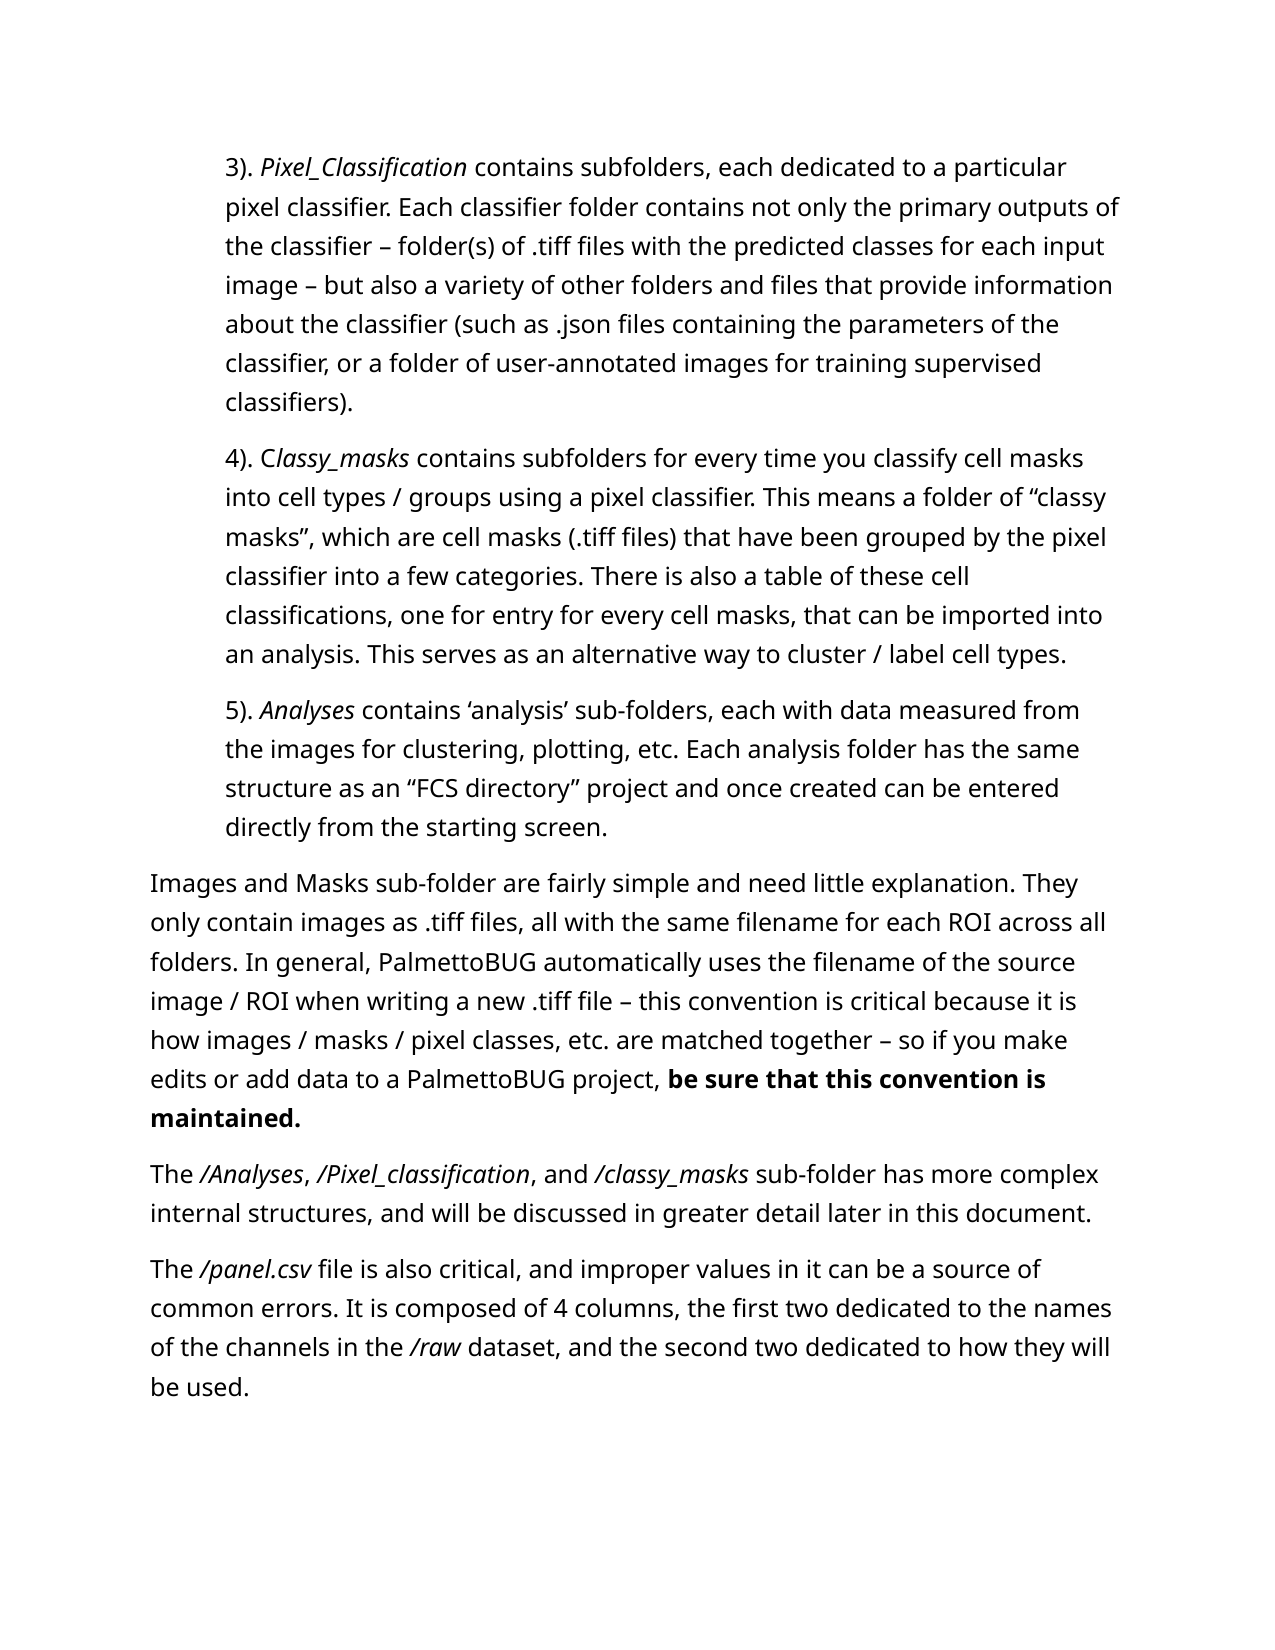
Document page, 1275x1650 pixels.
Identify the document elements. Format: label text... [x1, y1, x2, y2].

text The /panel.csv file is also critical, and improper values in it can be a source of common errors. It is composed of 4 columns, the first two dedicated to the names of the channels in the /raw dataset, and the second two dedicated to how they will be used. [150, 1252, 1125, 1403]
text 5). Analyses contains ‘analysis’ sub-folders, each with data measured from the images for clustering, plotting, etc. Each analysis folder has the same structure as an “FCS directory” project and once created can be entered directly from the starting screen. [225, 692, 1125, 844]
text 4). Classy_masks contains subfolders for every time you classify cell masks into cell types / groups using a pixel classifier. This means a folder of “classy masks”, which are cell masks (.tiff files) that have been grouped by the pixel classifier into a few categories. There is also a table of these cell classifications, one for entry for every cell masks, that can be imported into an analysis. This serves as an alternative way to cluster / label cell types. [225, 441, 1125, 671]
text 3). Pixel_Classification contains subfolders, each dedicated to a particular pixel classifier. Each classifier folder contains not only the primary outputs of the classifier – folder(s) of .tiff files with the predicted classes for each input image – but also a variety of other folders and files that provide information about the classifier (such as .json files containing the parameters of the classifier, or a folder of user-annotated images for training supervised classifiers). [225, 150, 1125, 419]
text Images and Masks sub-folder are fairly simple and need little explanation. They only contain images as .tiff files, all with the same filename for each ROI across all folders. In general, PalmettoBUG automatically uses the filename of the source image / ROI when writing a new .tiff file – this convention is critical because it is how images / masks / pixel classes, etc. are matched together – so if you make edits or add data to a PalmettoBUG project, be sure that this convention is maintained. [150, 866, 1125, 1135]
text The /Analyses, /Pixel_classification, and /classy_masks sub-folder has more complex internal structures, and will be discussed in greater detail later in this document. [150, 1157, 1125, 1230]
